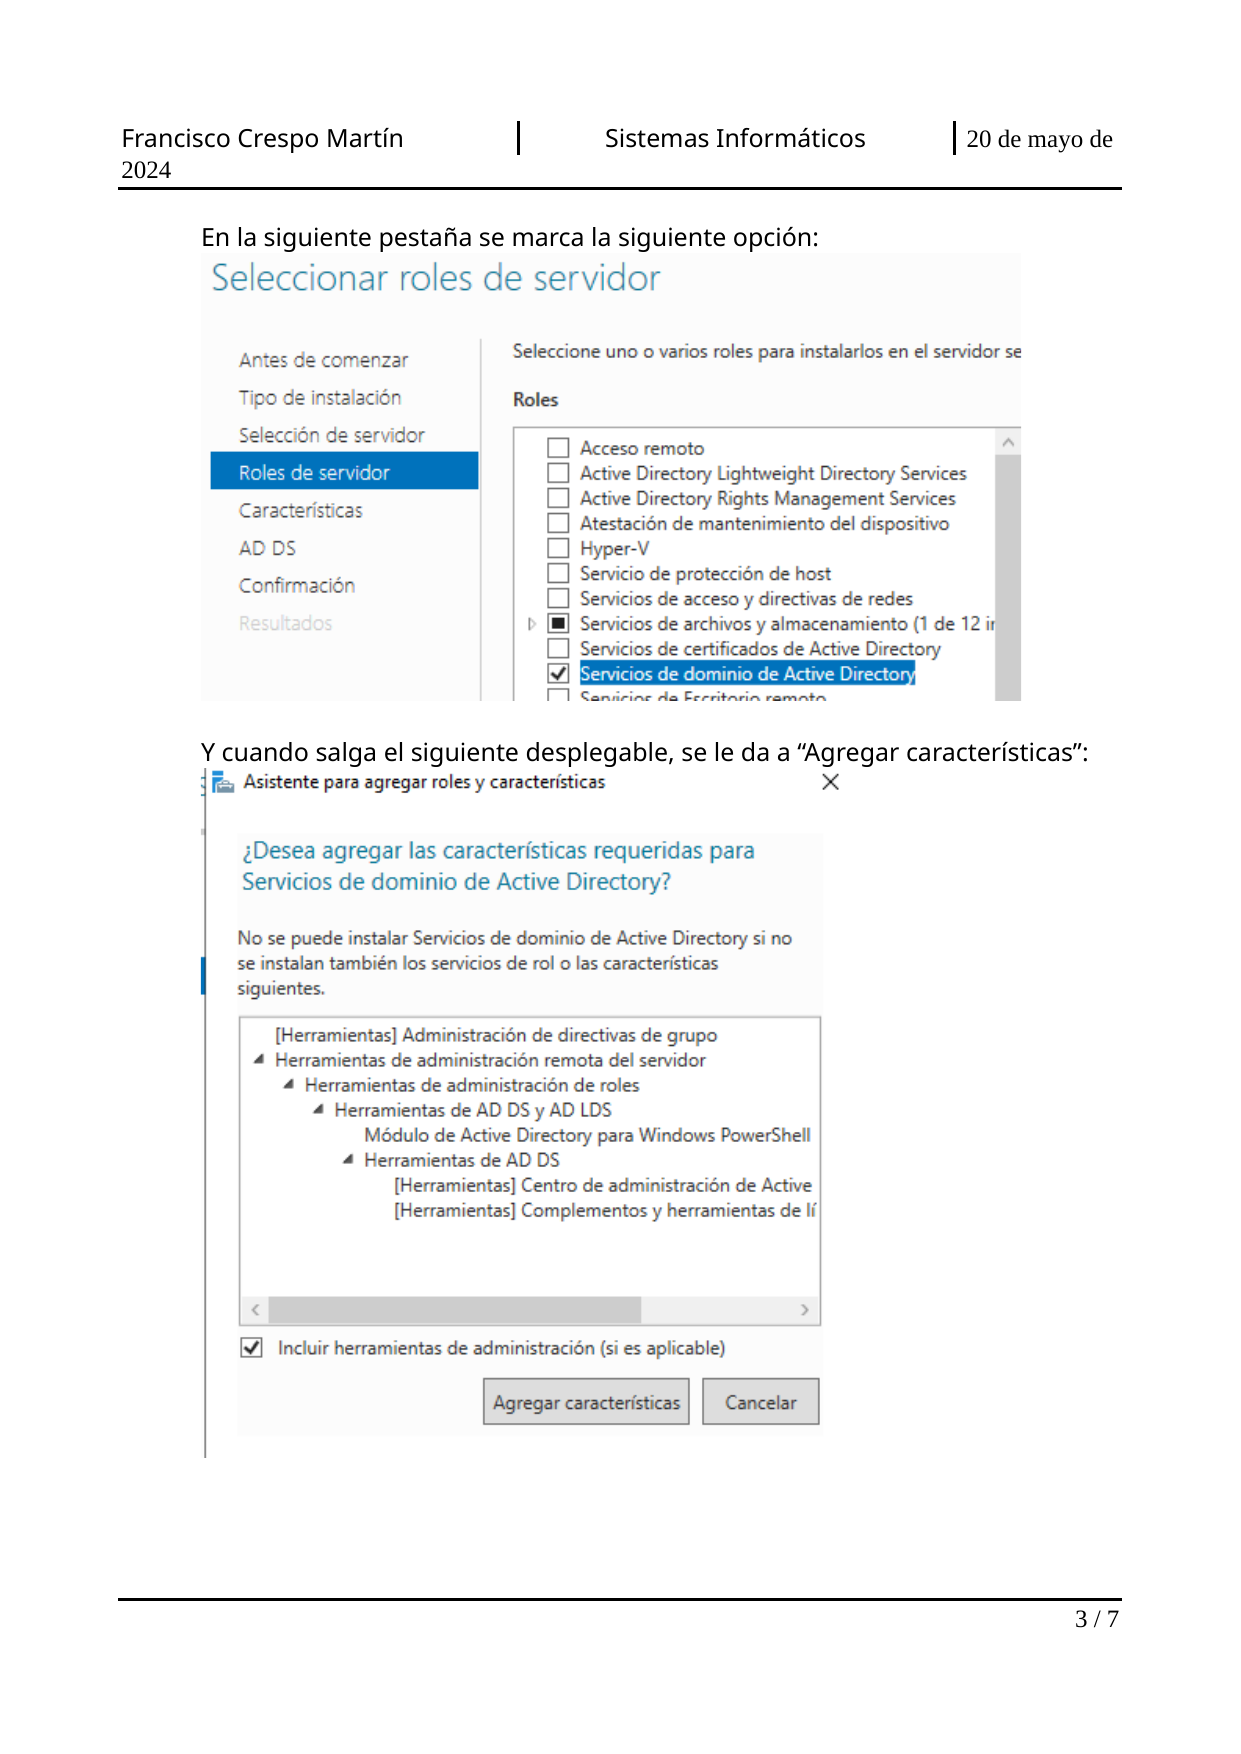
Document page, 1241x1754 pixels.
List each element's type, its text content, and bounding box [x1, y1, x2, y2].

picture [200, 253, 1022, 701]
subtitle Y cuando salga el siguiente desplegable, se le da a “Agregar características”: [201, 734, 1122, 768]
subtitle En la siguiente pestaña se marca la siguiente opción: [201, 219, 1122, 253]
picture [200, 768, 845, 1458]
